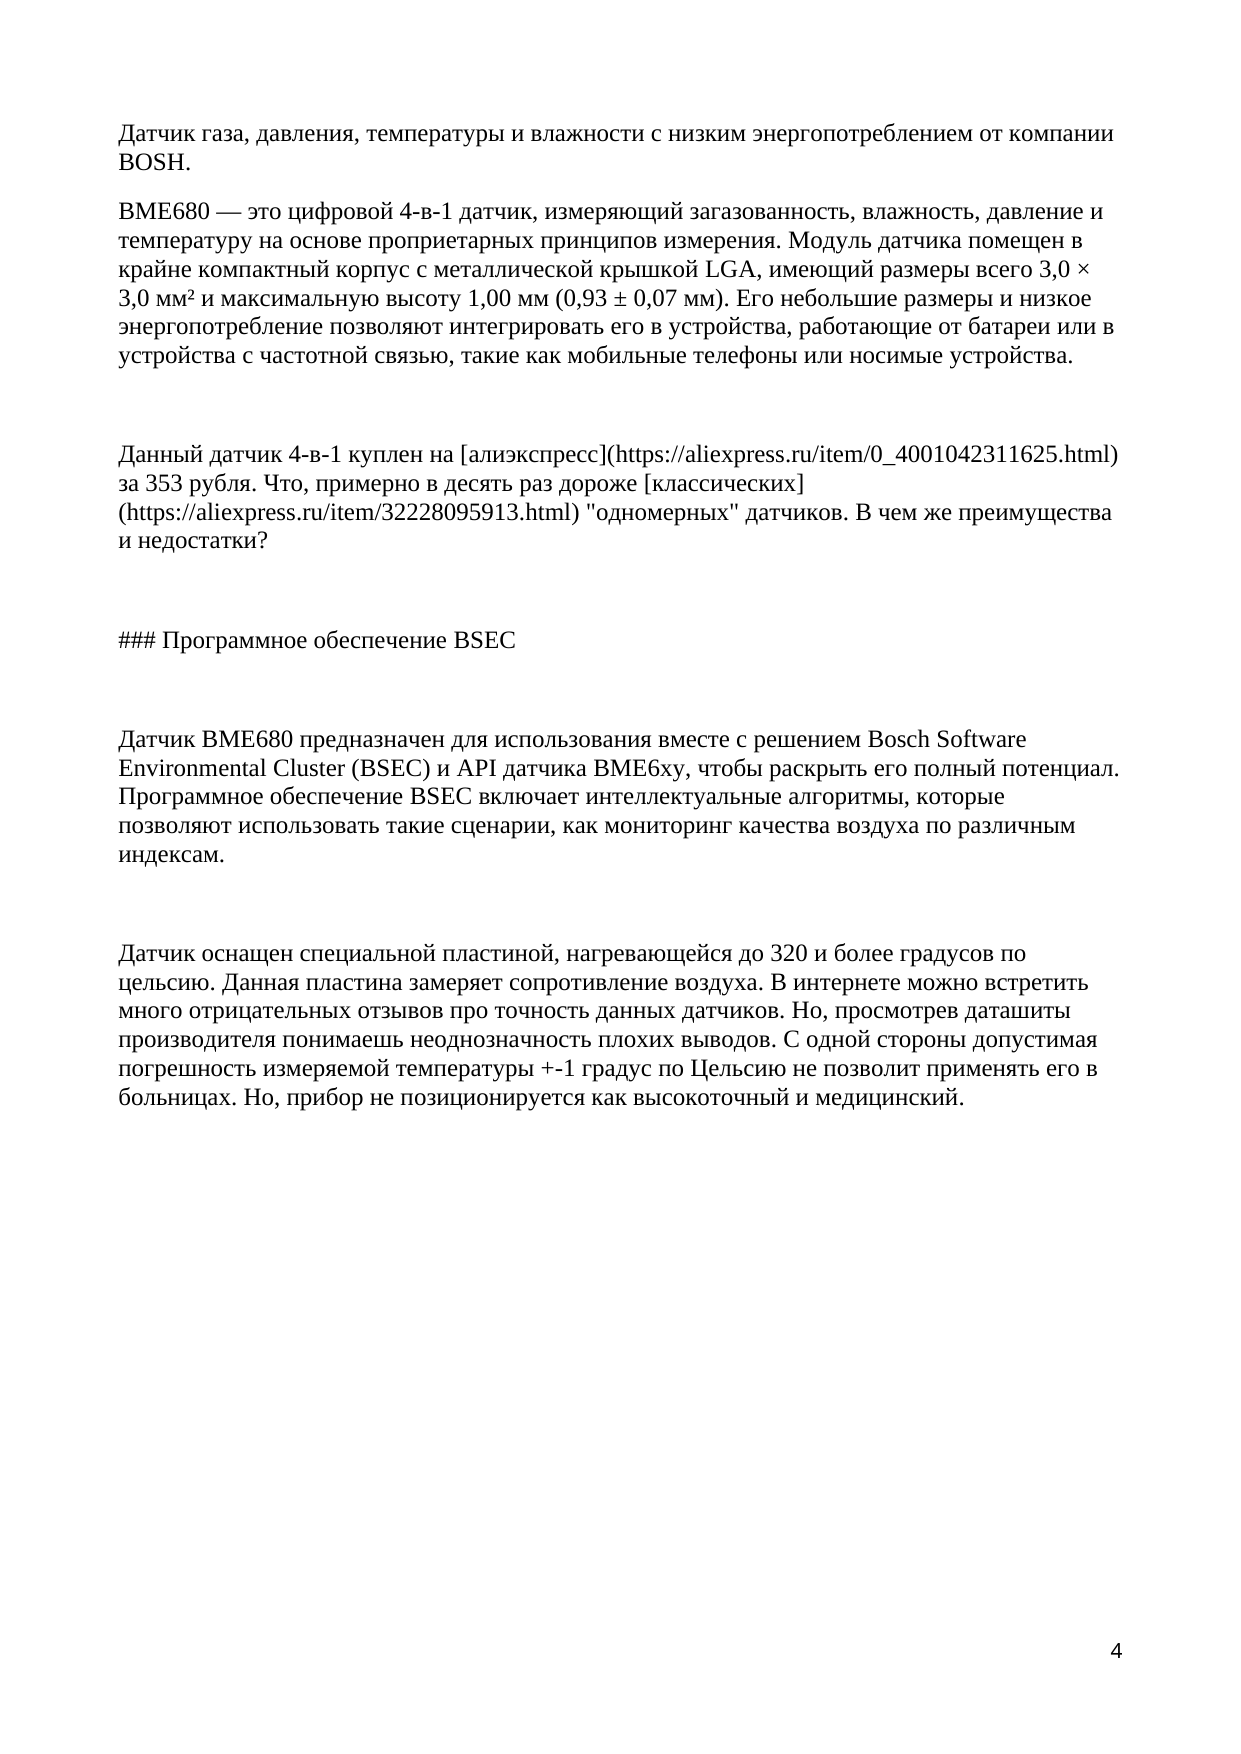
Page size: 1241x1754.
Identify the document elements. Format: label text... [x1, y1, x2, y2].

text Датчик BME680 предназначен для использования вместе с решением Bosch Software Environmental Cluster (BSEC) и API датчика BME6xy, чтобы раскрыть его полный потенциал. Программное обеспечение BSEC включает интеллектуальные алгоритмы, которые позволяют использовать такие сценарии, как мониторинг качества воздуха по различным индексам. [118, 724, 1122, 868]
text BME680 — это цифровой 4-в-1 датчик, измеряющий загазованность, влажность, давление и температуру на основе проприетарных принципов измерения. Модуль датчика помещен в крайне компактный корпус с металлической крышкой LGA, имеющий размеры всего 3,0 × 3,0 мм² и максимальную высоту 1,00 мм (0,93 ± 0,07 мм). Его небольшие размеры и низкое энергопотребление позволяют интегрировать его в устройства, работающие от батареи или в устройства с частотной связью, такие как мобильные телефоны или носимые устройства. [118, 196, 1122, 369]
text Датчик оснащен специальной пластиной, нагревающейся до 320 и более градусов по цельсию. Данная пластина замеряет сопротивление воздуха. В интернете можно встретить много отрицательных отзывов про точность данных датчиков. Но, просмотрев даташиты производителя понимаешь неоднозначность плохих выводов. С одной стороны допустимая погрешность измеряемой температуры +-1 градус по Цельсию не позволит применять его в больницах. Но, прибор не позиционируется как высокоточный и медицинский. [118, 938, 1122, 1111]
text Датчик газа, давления, температуры и влажности с низким энергопотреблением от компании BOSH. [118, 118, 1122, 176]
text ### Программное обеспечение BSEC [118, 625, 1122, 653]
text Данный датчик 4-в-1 куплен на [алиэкспресс](https://aliexpress.ru/item/0_4001042311625.html) за 353 рубля. Что, примерно в десять раз дороже [классических](https://aliexpress.ru/item/32228095913.html) "одномерных" датчиков. В чем же преимущества и недостатки? [118, 439, 1122, 554]
